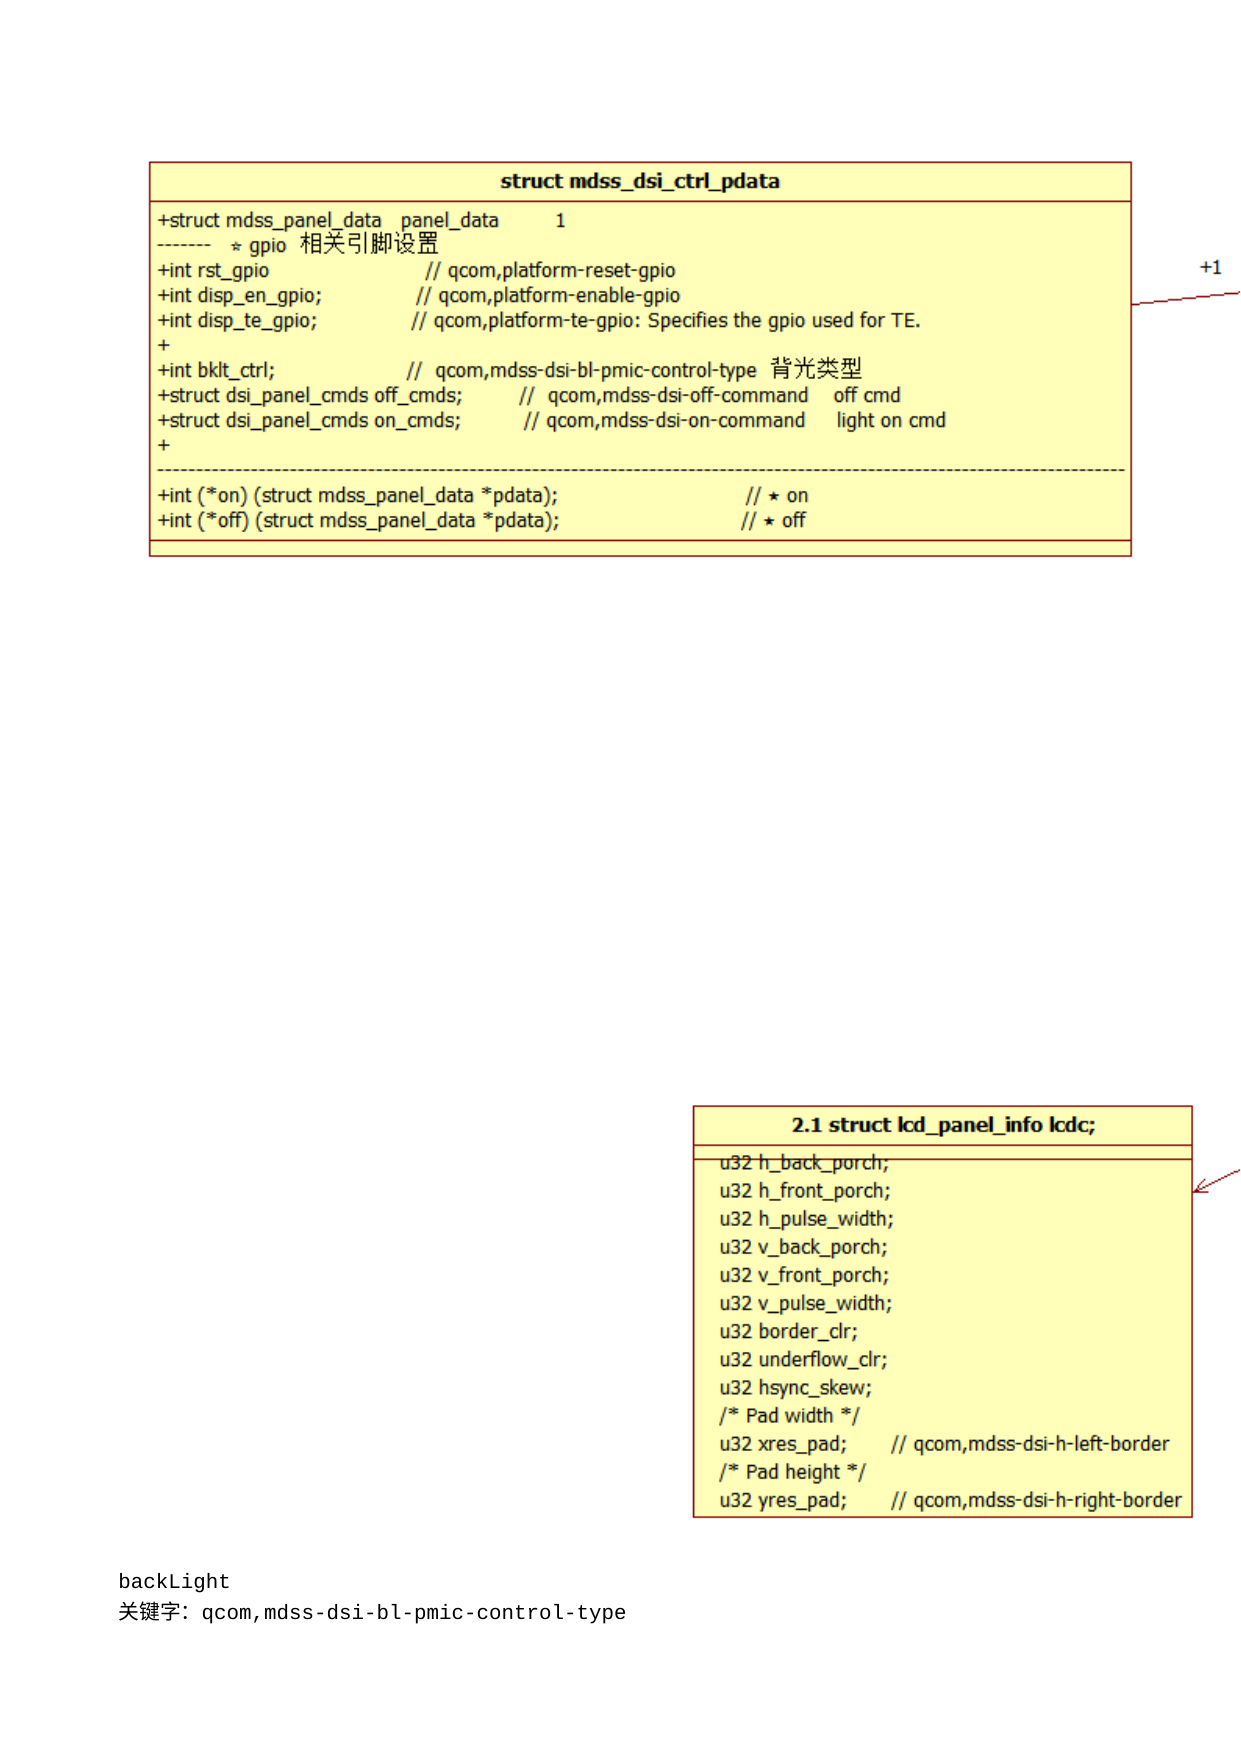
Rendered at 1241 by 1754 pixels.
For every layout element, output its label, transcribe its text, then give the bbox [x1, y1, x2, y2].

picture [118, 118, 1241, 1551]
text 关键字：qcom,mdss-dsi-bl-pmic-control-type [118, 1595, 1122, 1625]
text backLight [118, 1571, 1122, 1595]
